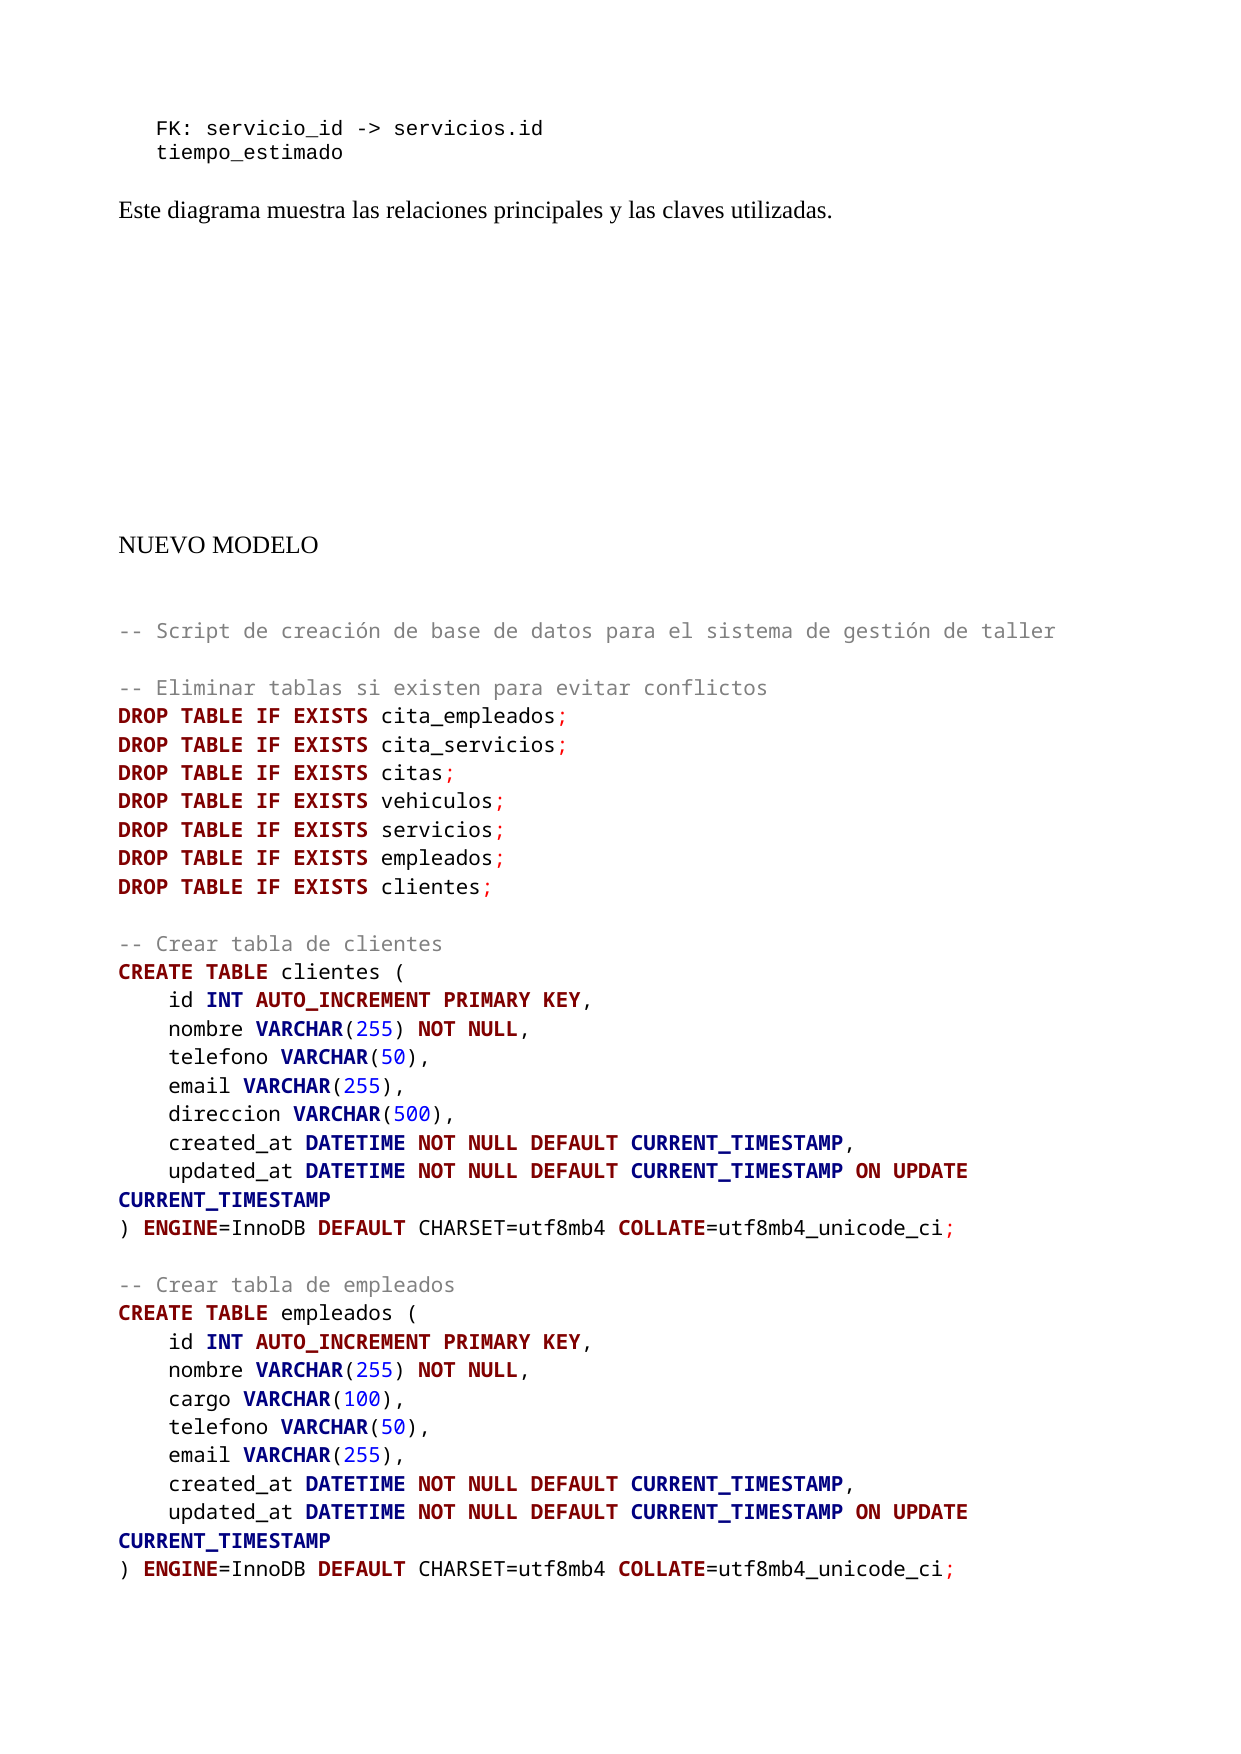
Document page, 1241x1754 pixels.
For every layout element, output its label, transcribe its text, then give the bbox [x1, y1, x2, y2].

text updated_at DATETIME NOT NULL DEFAULT CURRENT_TIMESTAMP ON UPDATE CURRENT_TIMESTAMP [118, 1156, 1122, 1213]
text -- Crear tabla de clientes [118, 929, 1122, 957]
text FK: servicio_id -> servicios.id [118, 118, 1122, 142]
text CREATE TABLE clientes ( [118, 957, 1122, 986]
text NUEVO MODELO [118, 530, 1122, 559]
text DROP TABLE IF EXISTS cita_empleados; [118, 701, 1122, 730]
text CREATE TABLE empleados ( [118, 1298, 1122, 1327]
text email VARCHAR(255), [118, 1071, 1122, 1099]
text -- Crear tabla de empleados [118, 1270, 1122, 1298]
text ) ENGINE=InnoDB DEFAULT CHARSET=utf8mb4 COLLATE=utf8mb4_unicode_ci; [118, 1213, 1122, 1242]
text updated_at DATETIME NOT NULL DEFAULT CURRENT_TIMESTAMP ON UPDATE CURRENT_TIMESTAMP [118, 1497, 1122, 1554]
text Este diagrama muestra las relaciones principales y las claves utilizadas. [118, 195, 1122, 224]
text -- Script de creación de base de datos para el sistema de gestión de taller [118, 616, 1122, 644]
text created_at DATETIME NOT NULL DEFAULT CURRENT_TIMESTAMP, [118, 1469, 1122, 1497]
text DROP TABLE IF EXISTS citas; [118, 758, 1122, 787]
text created_at DATETIME NOT NULL DEFAULT CURRENT_TIMESTAMP, [118, 1128, 1122, 1156]
text cargo VARCHAR(100), [118, 1384, 1122, 1412]
text telefono VARCHAR(50), [118, 1042, 1122, 1071]
text -- Eliminar tablas si existen para evitar conflictos [118, 673, 1122, 701]
text direccion VARCHAR(500), [118, 1099, 1122, 1128]
text nombre VARCHAR(255) NOT NULL, [118, 1355, 1122, 1384]
text DROP TABLE IF EXISTS clientes; [118, 872, 1122, 900]
text id INT AUTO_INCREMENT PRIMARY KEY, [118, 986, 1122, 1014]
text DROP TABLE IF EXISTS vehiculos; [118, 787, 1122, 815]
text tiempo_estimado [118, 142, 1122, 165]
text telefono VARCHAR(50), [118, 1412, 1122, 1441]
text DROP TABLE IF EXISTS empleados; [118, 843, 1122, 872]
text nombre VARCHAR(255) NOT NULL, [118, 1014, 1122, 1042]
text DROP TABLE IF EXISTS servicios; [118, 815, 1122, 843]
text id INT AUTO_INCREMENT PRIMARY KEY, [118, 1327, 1122, 1355]
text DROP TABLE IF EXISTS cita_servicios; [118, 730, 1122, 758]
text email VARCHAR(255), [118, 1441, 1122, 1469]
text ) ENGINE=InnoDB DEFAULT CHARSET=utf8mb4 COLLATE=utf8mb4_unicode_ci; [118, 1554, 1122, 1583]
